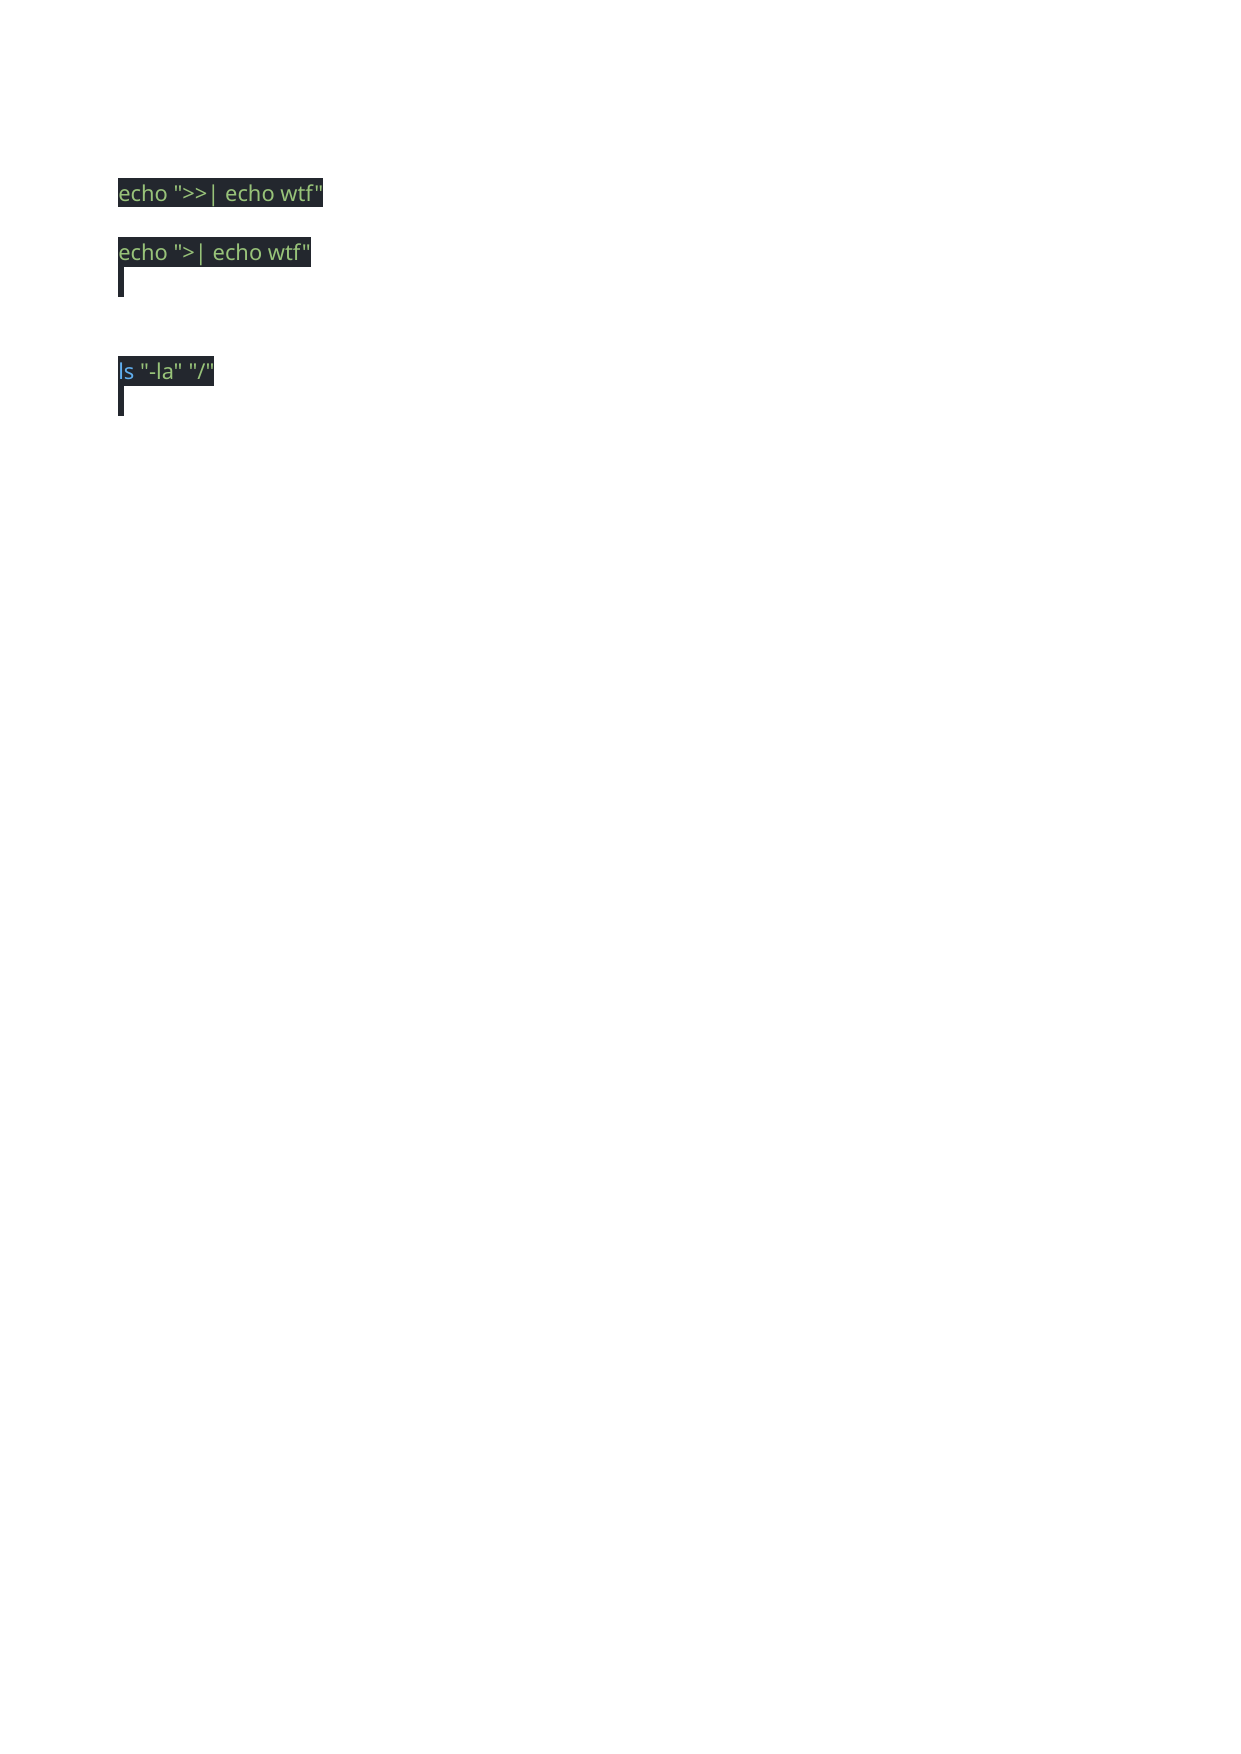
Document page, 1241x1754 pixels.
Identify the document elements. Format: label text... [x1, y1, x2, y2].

text ls "-la" "/" [118, 356, 1122, 386]
text echo ">| echo wtf" [118, 237, 1122, 267]
text echo ">>| echo wtf" [118, 178, 1122, 207]
